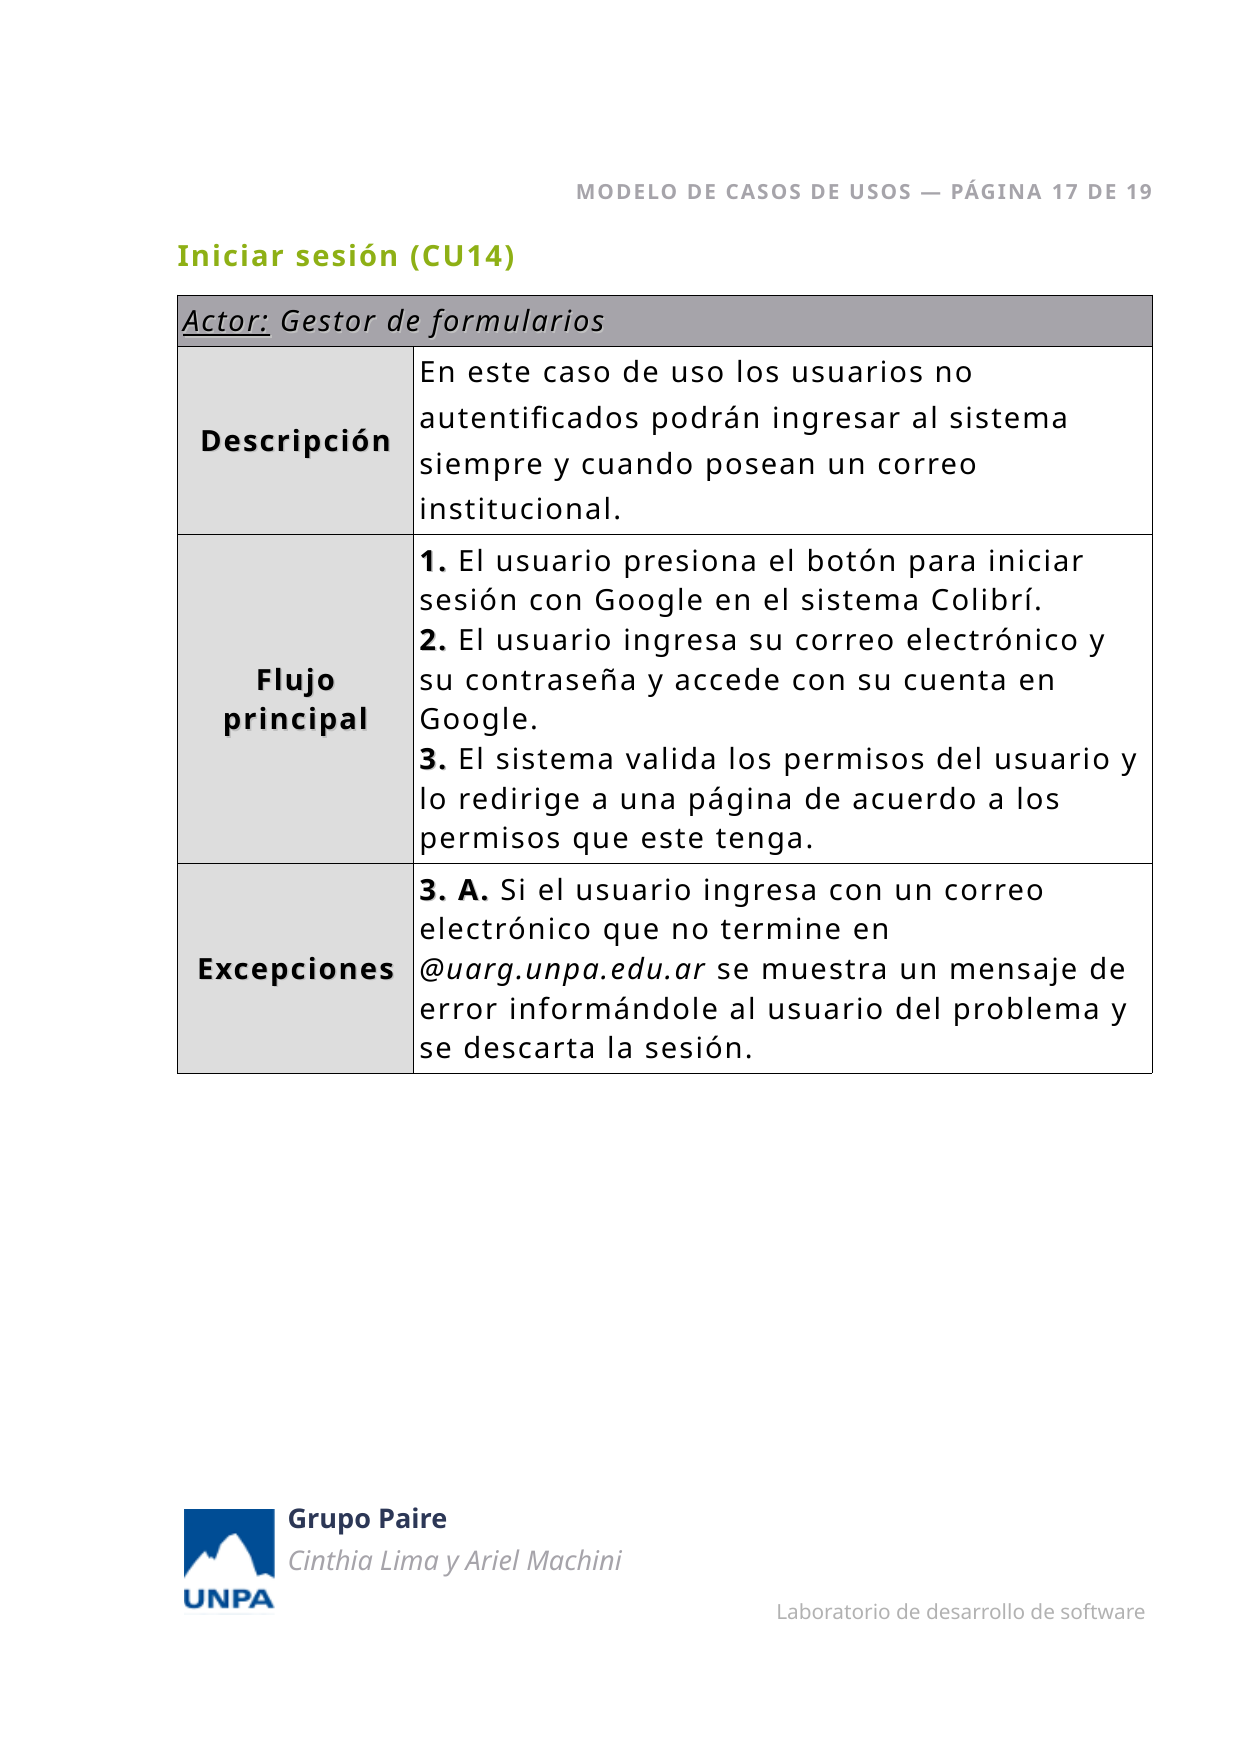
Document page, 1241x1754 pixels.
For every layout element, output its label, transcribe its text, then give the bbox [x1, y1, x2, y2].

table_cell Descripción [178, 347, 413, 534]
table_cell Flujo principal [178, 535, 413, 863]
table_cell Excepciones [178, 864, 413, 1073]
table_cell 3. A. Si el usuario ingresa con un correo electrónico que no termine en @uarg.unpa.edu.ar se muestra un mensaje de error informándole al usuario del problema y se descarta la sesión. [414, 864, 1152, 1073]
table_cell 1. El usuario presiona el botón para iniciar sesión con Google en el sistema Colibrí. 2. El usuario ingresa su correo electrónico y su contraseña y accede con su cuenta en Google. 3. El sistema valida los permisos del usuario y lo redirige a una página de acuerdo a los permisos que este tenga. [414, 535, 1152, 863]
text Iniciar sesión (CU14) [177, 235, 1152, 275]
picture [184, 1509, 275, 1615]
table_header Actor: Gestor de formularios [178, 296, 1152, 346]
table_cell En este caso de uso los usuarios no autentificados podrán ingresar al sistema siempre y cuando posean un correo institucional. [414, 347, 1152, 534]
